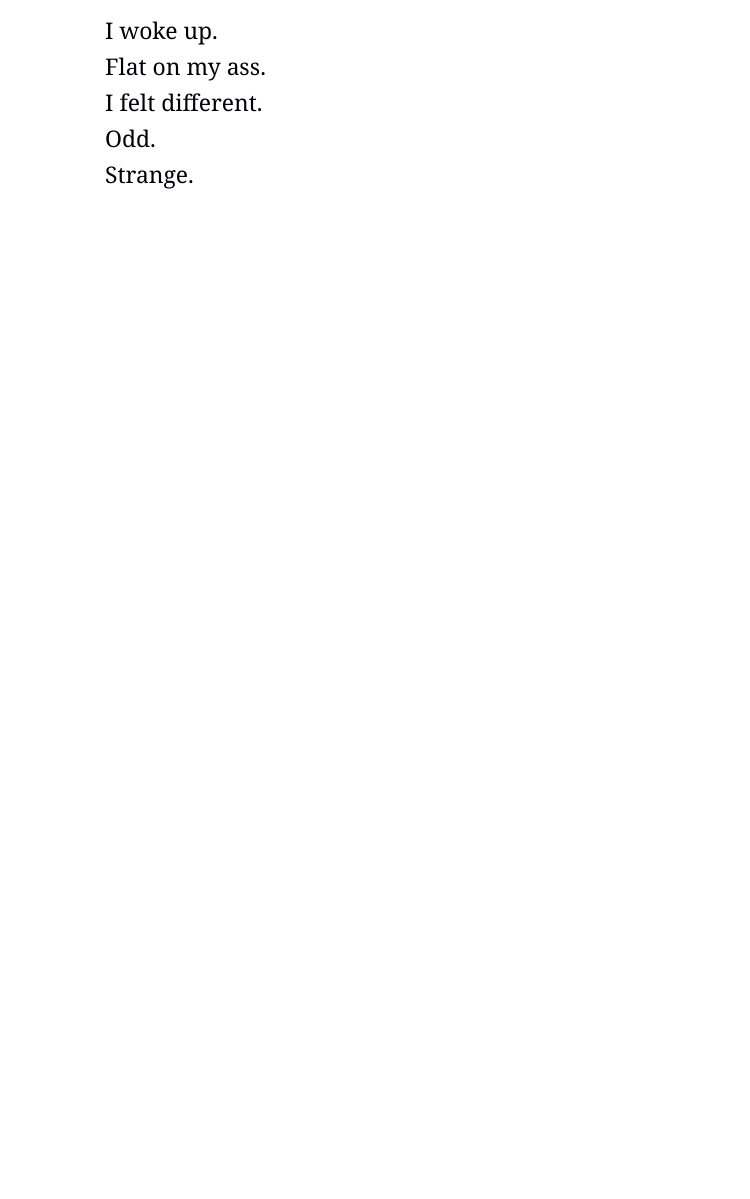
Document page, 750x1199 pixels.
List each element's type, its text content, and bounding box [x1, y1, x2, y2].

text I woke up. [105, 15, 645, 46]
text Odd. [105, 123, 645, 154]
text Flat on my ass. [105, 51, 645, 82]
text Strange. [105, 159, 645, 190]
text I felt different. [105, 87, 645, 118]
